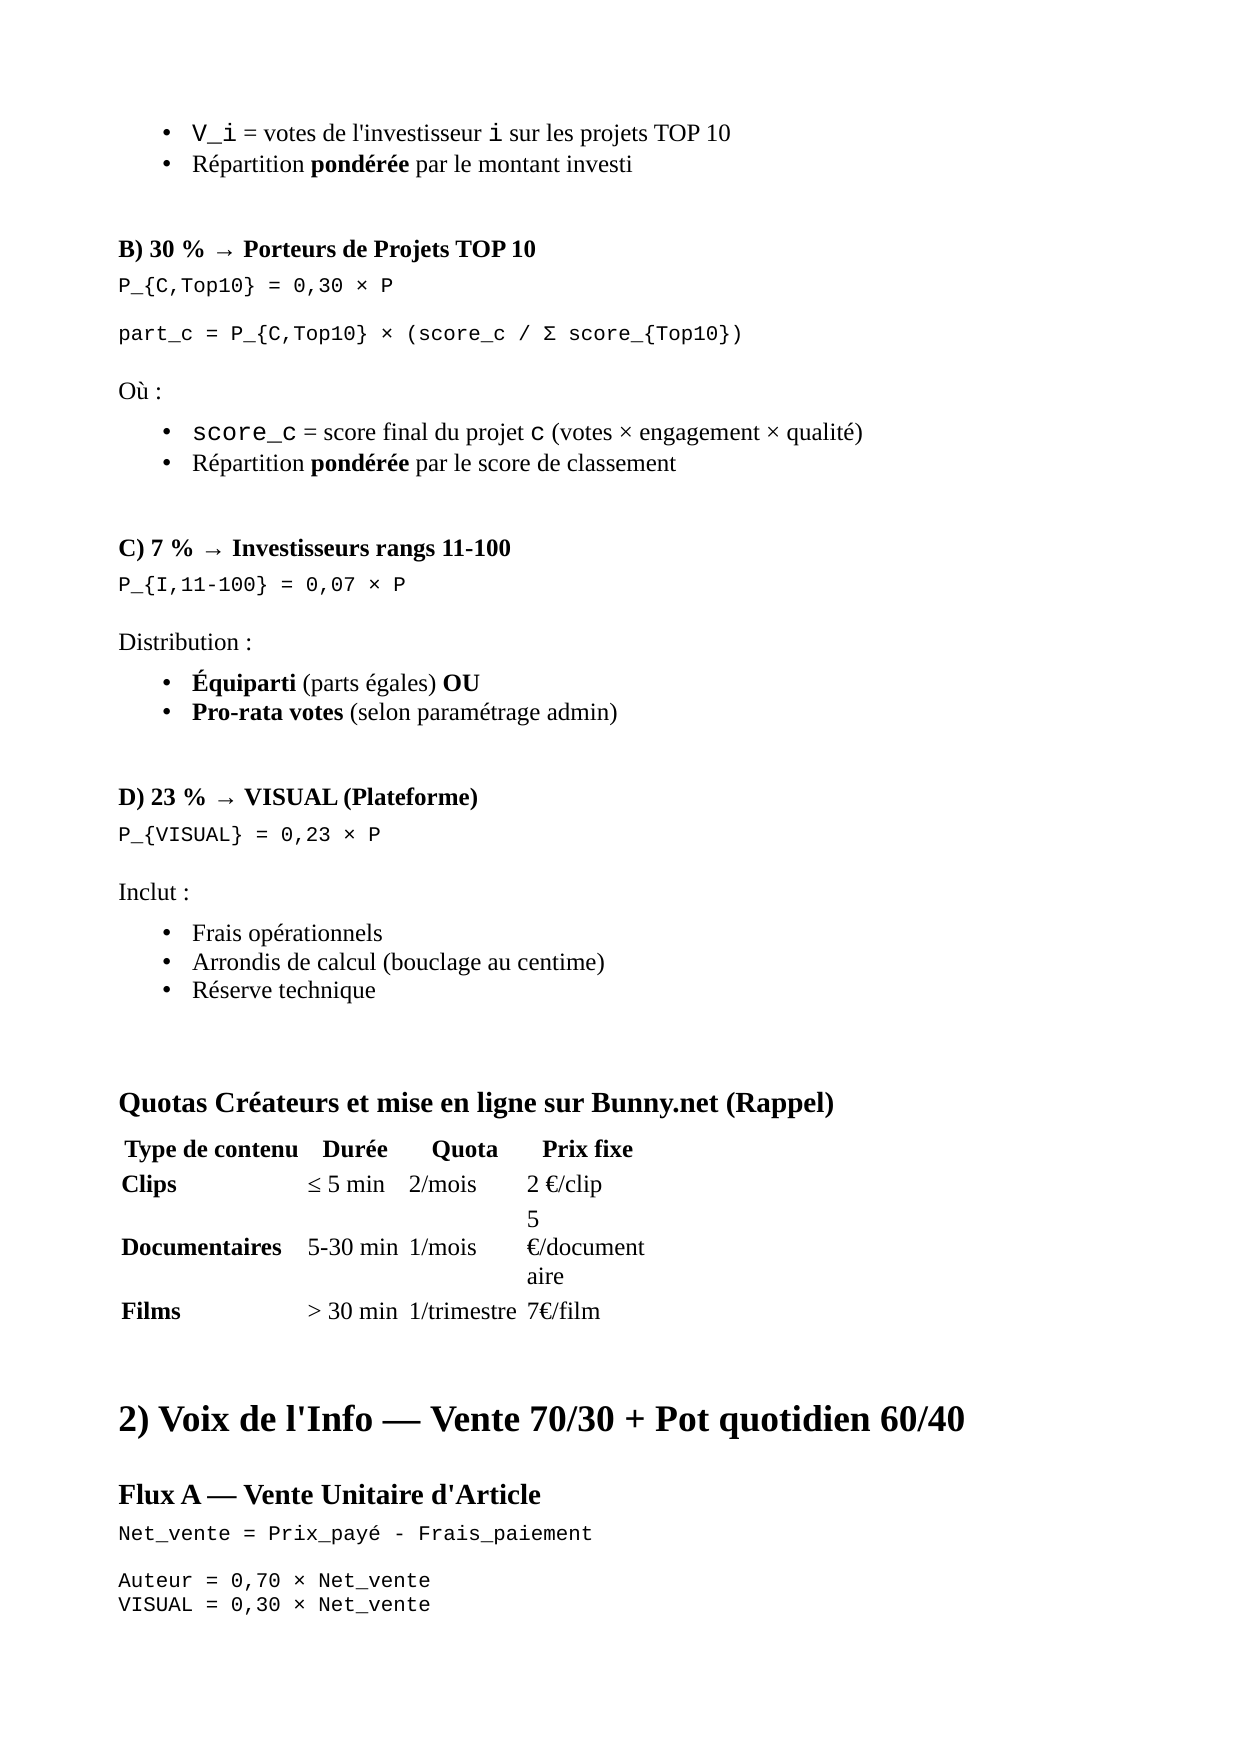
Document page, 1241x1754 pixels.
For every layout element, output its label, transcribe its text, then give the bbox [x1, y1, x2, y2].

text B) 30 % → Porteurs de Projets TOP 10 [118, 234, 1122, 263]
list Arrondis de calcul (bouclage au centime) [162, 947, 1122, 976]
subtitle 2) Voix de l'Info — Vente 70/30 + Pot quotidien 60/40 [118, 1396, 1122, 1439]
list score_c = score final du projet c (votes × engagement × qualité) [162, 417, 1122, 448]
text part_c = P_{C,Top10} × (score_c / Σ score_{Top10}) [118, 323, 1122, 346]
table_cell Documentaires [118, 1201, 304, 1293]
list Équiparti (parts égales) OU [162, 668, 1122, 697]
list Pro-rata votes (selon paramétrage admin) [162, 697, 1122, 726]
table_cell 1/mois [406, 1201, 524, 1293]
table_header Prix fixe [524, 1132, 651, 1166]
text C) 7 % → Investisseurs rangs 11-100 [118, 533, 1122, 562]
table_cell 2 €/clip [524, 1166, 651, 1201]
table_header Durée [305, 1132, 406, 1166]
table_cell > 30 min [305, 1293, 406, 1327]
subtitle Flux A — Vente Unitaire d'Article [118, 1477, 1122, 1511]
list Réserve technique [162, 976, 1122, 1004]
table_cell ≤ 5 min [305, 1166, 406, 1201]
text Net_vente = Prix_payé - Frais_paiement [118, 1523, 1122, 1547]
text Où : [118, 376, 1122, 404]
text Distribution : [118, 627, 1122, 656]
list Frais opérationnels [162, 918, 1122, 947]
text Inclut : [118, 877, 1122, 906]
list V_i = votes de l'investisseur i sur les projets TOP 10 [162, 118, 1122, 149]
table_cell Clips [118, 1166, 304, 1201]
table_cell 2/mois [406, 1166, 524, 1201]
table_header Type de contenu [118, 1132, 304, 1166]
text P_{C,Top10} = 0,30 × P [118, 275, 1122, 299]
list Répartition pondérée par le score de classement [162, 448, 1122, 477]
text P_{VISUAL} = 0,23 × P [118, 824, 1122, 847]
text Auteur = 0,70 × Net_vente [118, 1570, 1122, 1594]
list Répartition pondérée par le montant investi [162, 149, 1122, 178]
table_cell 5 €/documentaire [524, 1201, 651, 1293]
table_cell Films [118, 1293, 304, 1327]
text D) 23 % → VISUAL (Plateforme) [118, 782, 1122, 811]
table_cell 5-30 min [305, 1201, 406, 1293]
table_cell 7€/film [524, 1293, 651, 1327]
subtitle Quotas Créateurs et mise en ligne sur Bunny.net (Rappel) [118, 1086, 1122, 1119]
text P_{I,11-100} = 0,07 × P [118, 574, 1122, 598]
table_header Quota [406, 1132, 524, 1166]
text VISUAL = 0,30 × Net_vente [118, 1594, 1122, 1618]
table_cell 1/trimestre [406, 1293, 524, 1327]
